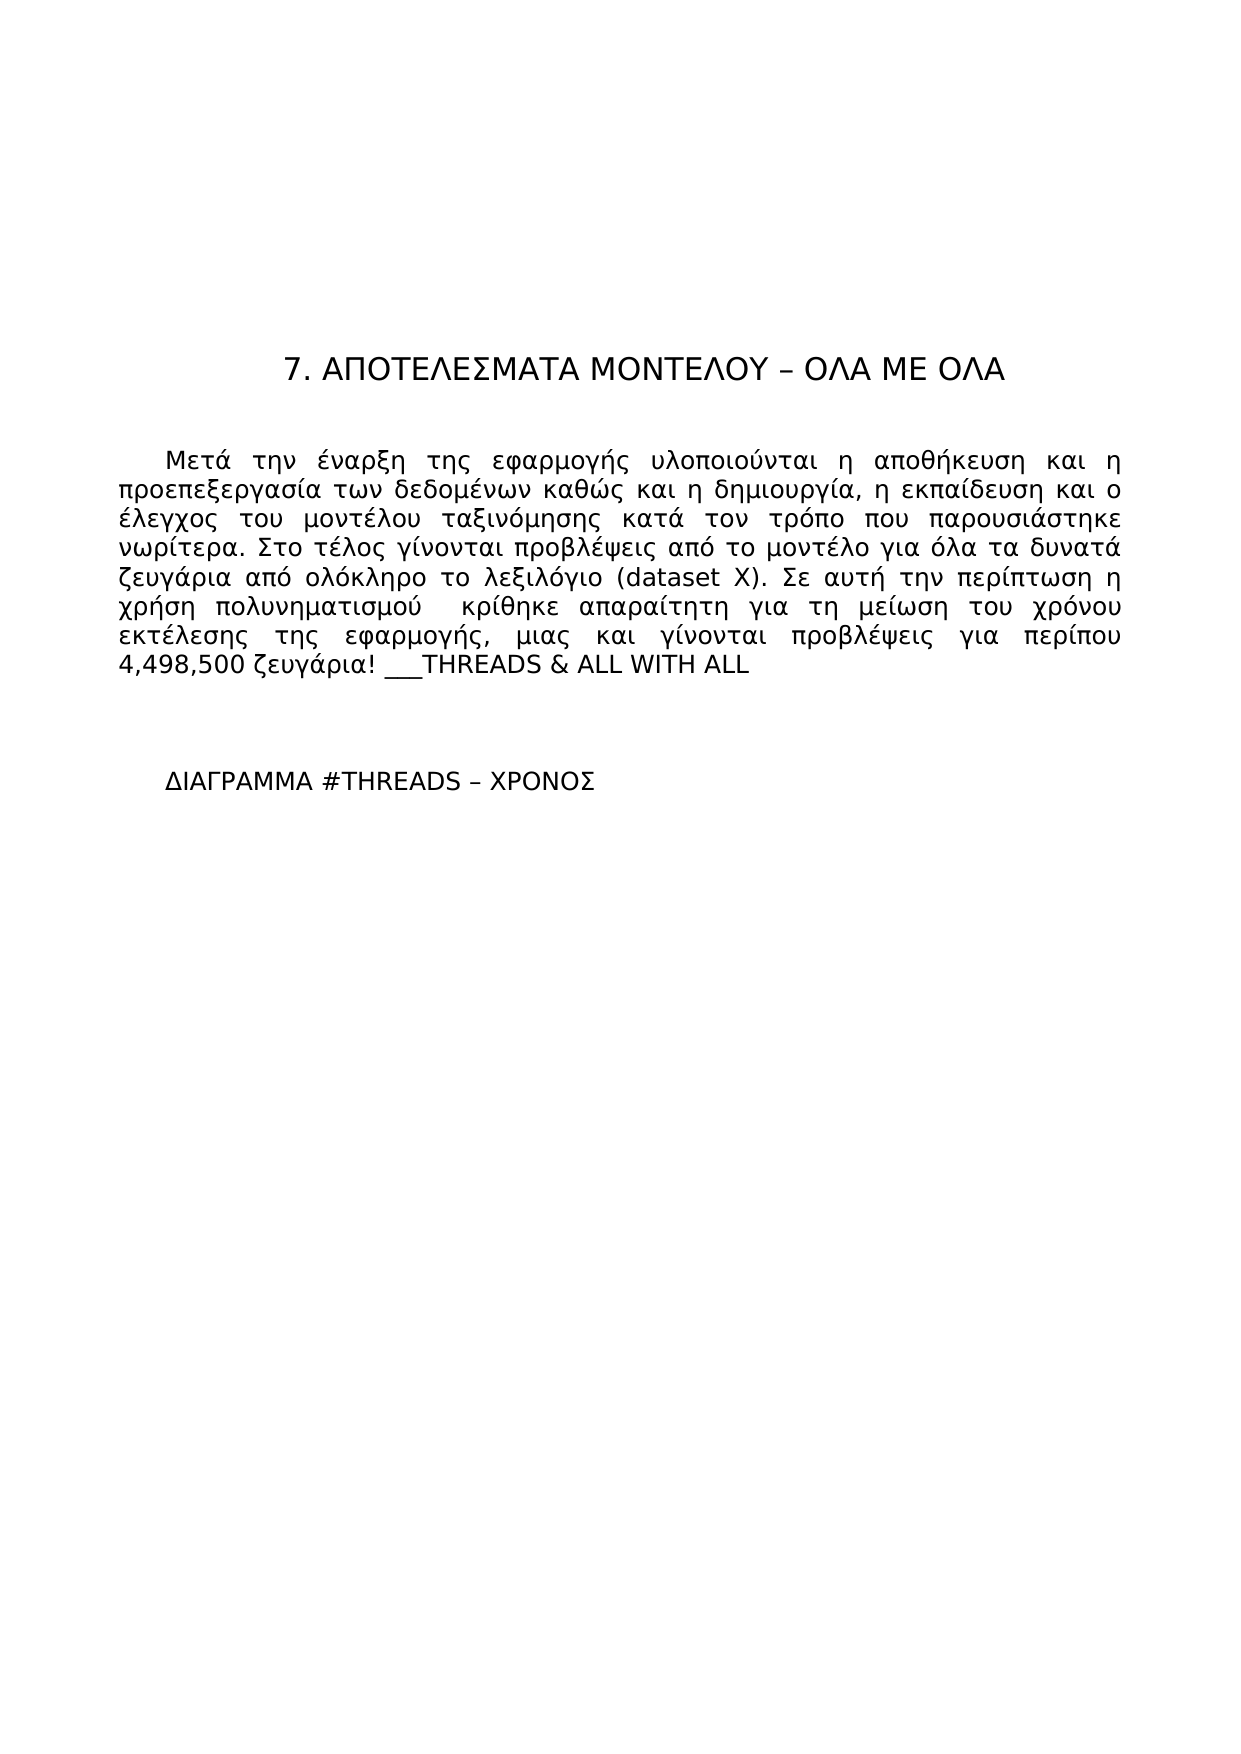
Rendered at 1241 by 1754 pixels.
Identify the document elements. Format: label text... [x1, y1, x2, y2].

text Μετά την έναρξη της εφαρμογής υλοποιούνται η αποθήκευση και η προεπεξεργασία των δεδομένων καθώς και η δημιουργία, η εκπαίδευση και ο έλεγχος του μοντέλου ταξινόμησης κατά τον τρόπο που παρουσιάστηκε νωρίτερα. Στο τέλος γίνονται προβλέψεις από το μοντέλο για όλα τα δυνατά ζευγάρια από ολόκληρο το λεξιλόγιο (dataset X). Σε αυτή την περίπτωση η χρήση πολυνηματισμού κρίθηκε απαραίτητη για τη μείωση του χρόνου εκτέλεσης της εφαρμογής, μιας και γίνονται προβλέψεις για περίπου 4,498,500 ζευγάρια! ___THREADS & ALL WITH ALL [118, 446, 1123, 679]
text ΔΙΑΓΡΑΜΜΑ #THREADS – ΧΡΟΝΟΣ [118, 767, 1123, 796]
text 7. ΑΠΟΤΕΛΕΣΜΑΤΑ ΜΟΝΤΕΛΟΥ – ΟΛΑ ΜΕ ΟΛΑ [118, 351, 1123, 388]
